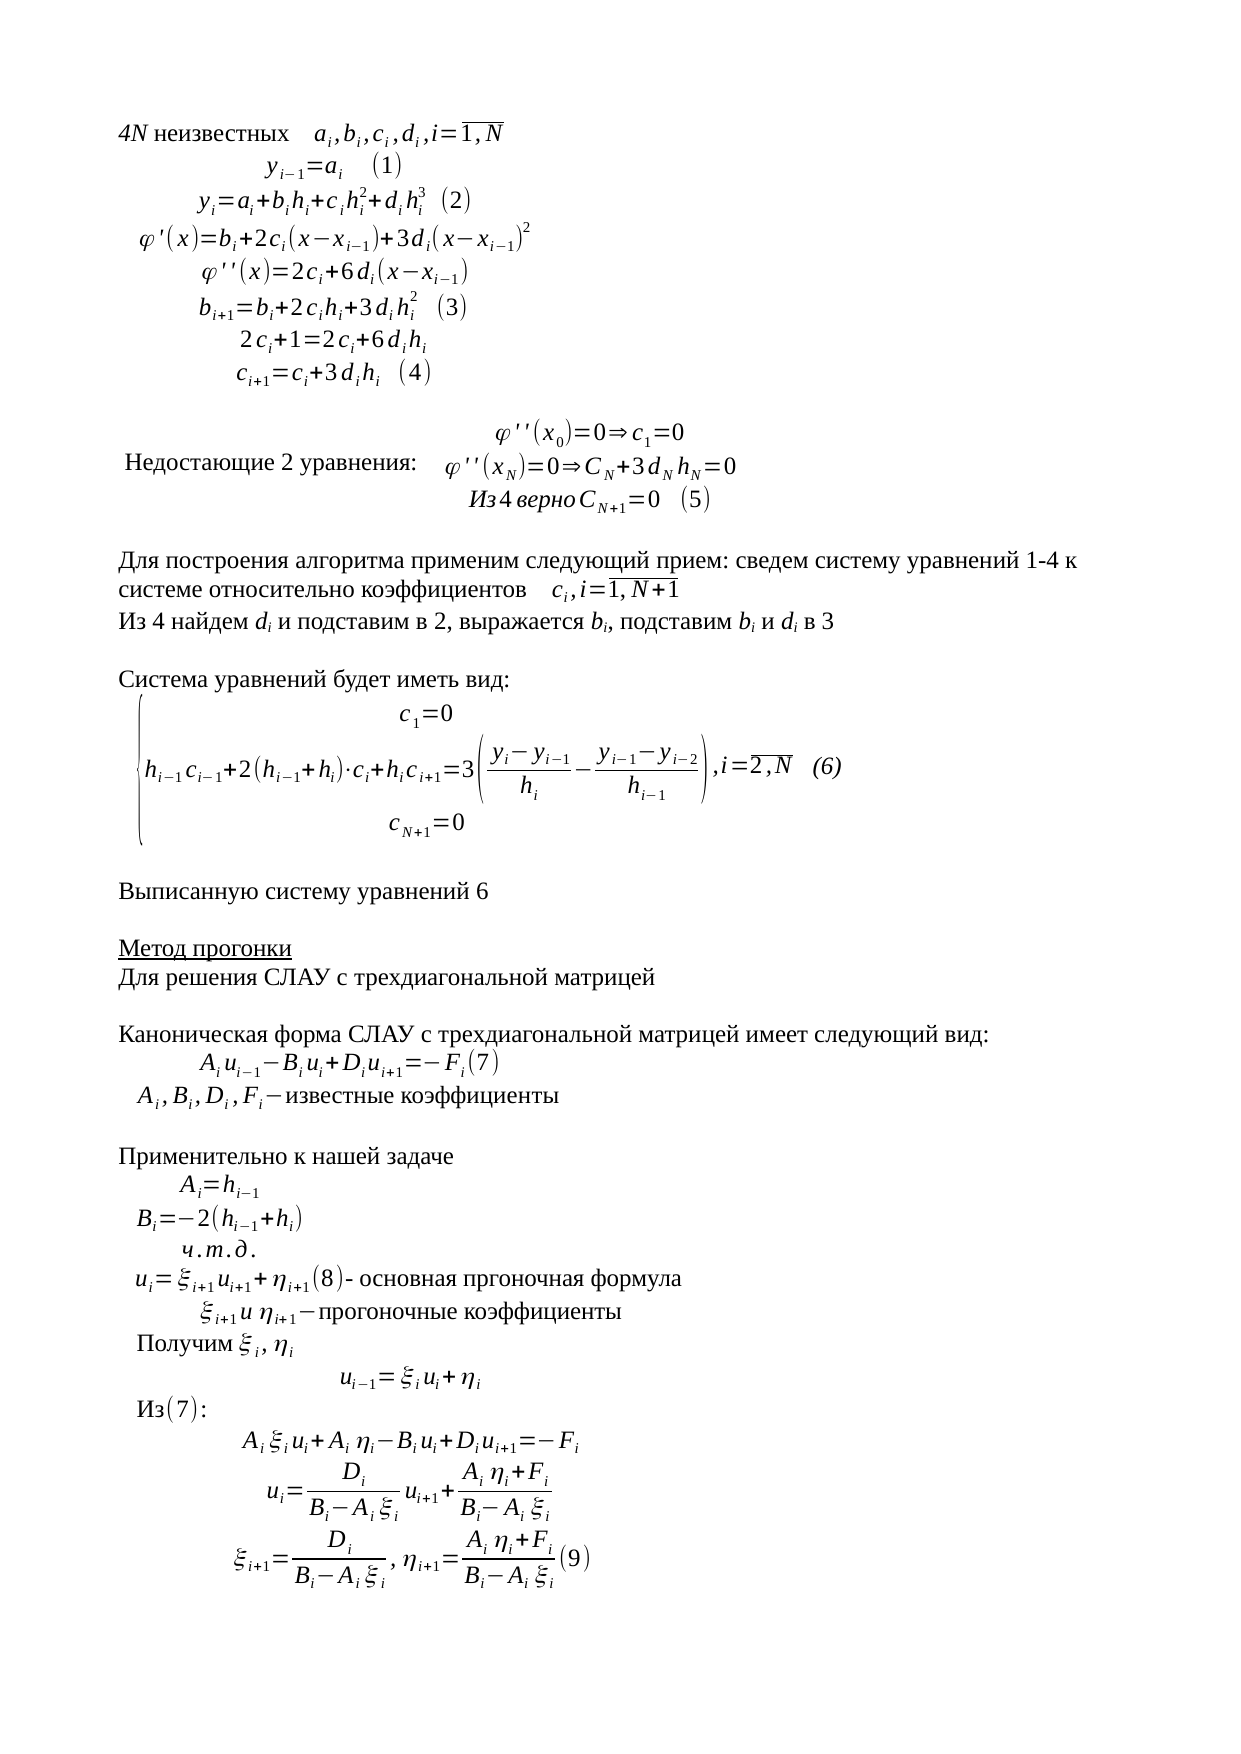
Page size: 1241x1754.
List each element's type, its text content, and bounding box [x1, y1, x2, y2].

text Из 4 найдем di и подставим в 2, выражается bi, подставим bi и di в 3 [118, 606, 1122, 635]
text Недостающие 2 уравнения: [118, 418, 1122, 516]
text Система уравнений будет иметь вид: [118, 664, 1122, 693]
text Метод прогонки [118, 933, 1122, 962]
text Выписанную систему уравнений 6 [118, 876, 1122, 904]
text 4N неизвестных [118, 118, 1122, 151]
text Для построения алгоритма применим следующий прием: сведем систему уравнений 1-4 к системе относительно коэффициентов [118, 545, 1122, 606]
text Применительно к нашей задаче [118, 1141, 1122, 1170]
text (6) [118, 693, 1122, 847]
text Каноническая форма СЛАУ с трехдиагональной матрицей имеет следующий вид: [118, 1019, 1122, 1048]
text Для решения СЛАУ с трехдиагональной матрицей [118, 962, 1122, 991]
